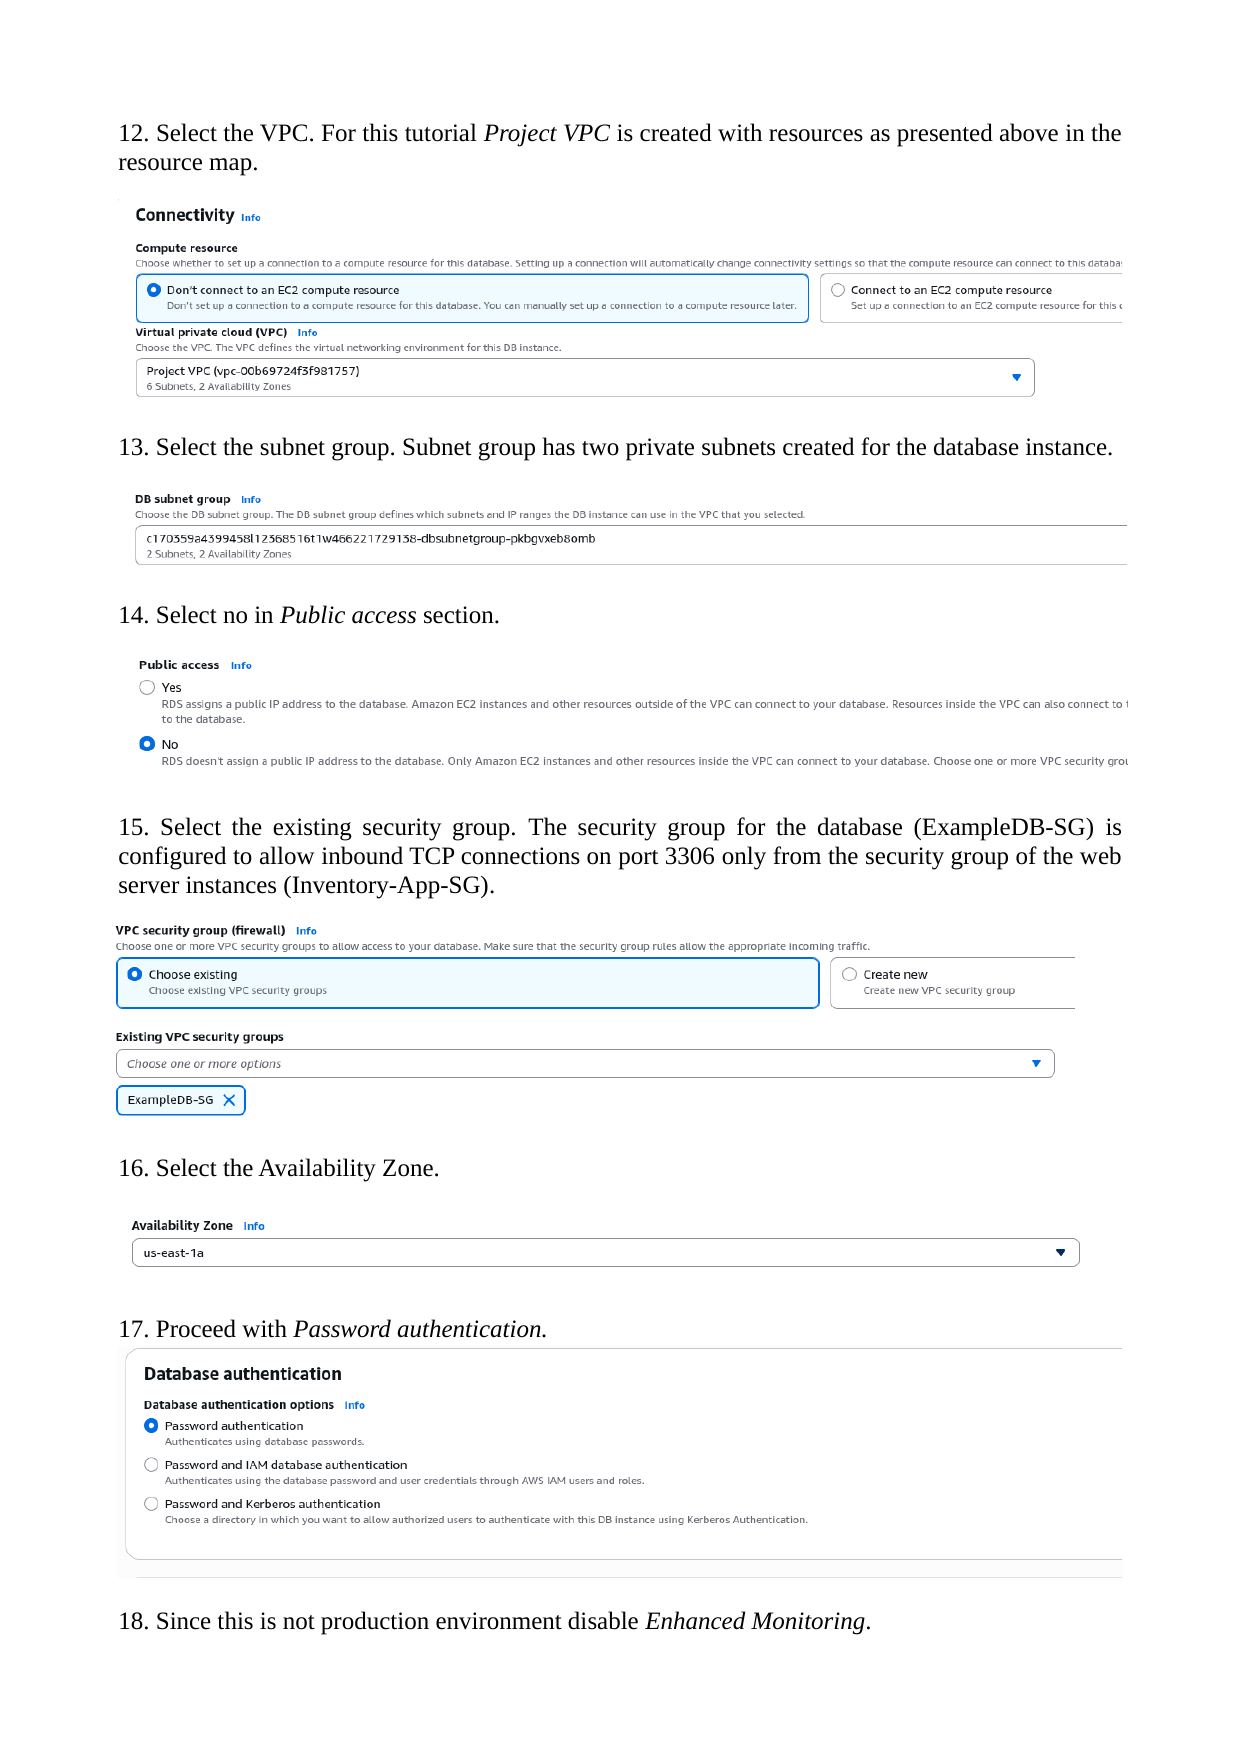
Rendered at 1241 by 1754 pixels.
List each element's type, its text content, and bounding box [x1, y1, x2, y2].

text 15. Select the existing security group. The security group for the database (ExampleDB-SG) is configured to allow inbound TCP connections on port 3306 only from the security group of the web server instances (Inventory-App-SG). [118, 812, 1122, 898]
picture [118, 1208, 1123, 1286]
picture [124, 648, 1128, 784]
picture [110, 907, 1075, 1125]
text 14. Select no in Public access section. [118, 600, 1122, 629]
text 12. Select the VPC. For this tutorial Project VPC is created with resources as presented above in the resource map. [118, 118, 1122, 176]
text 13. Select the subnet group. Subnet group has two private subnets created for the database instance. [118, 432, 1122, 460]
picture [118, 1346, 1123, 1578]
text 16. Select the Availability Zone. [118, 1153, 1122, 1182]
picture [123, 485, 1128, 572]
picture [118, 199, 1123, 403]
text 18. Since this is not production environment disable Enhanced Monitoring. [118, 1606, 1122, 1635]
text 17. Proceed with Password authentication. [118, 1314, 1122, 1343]
